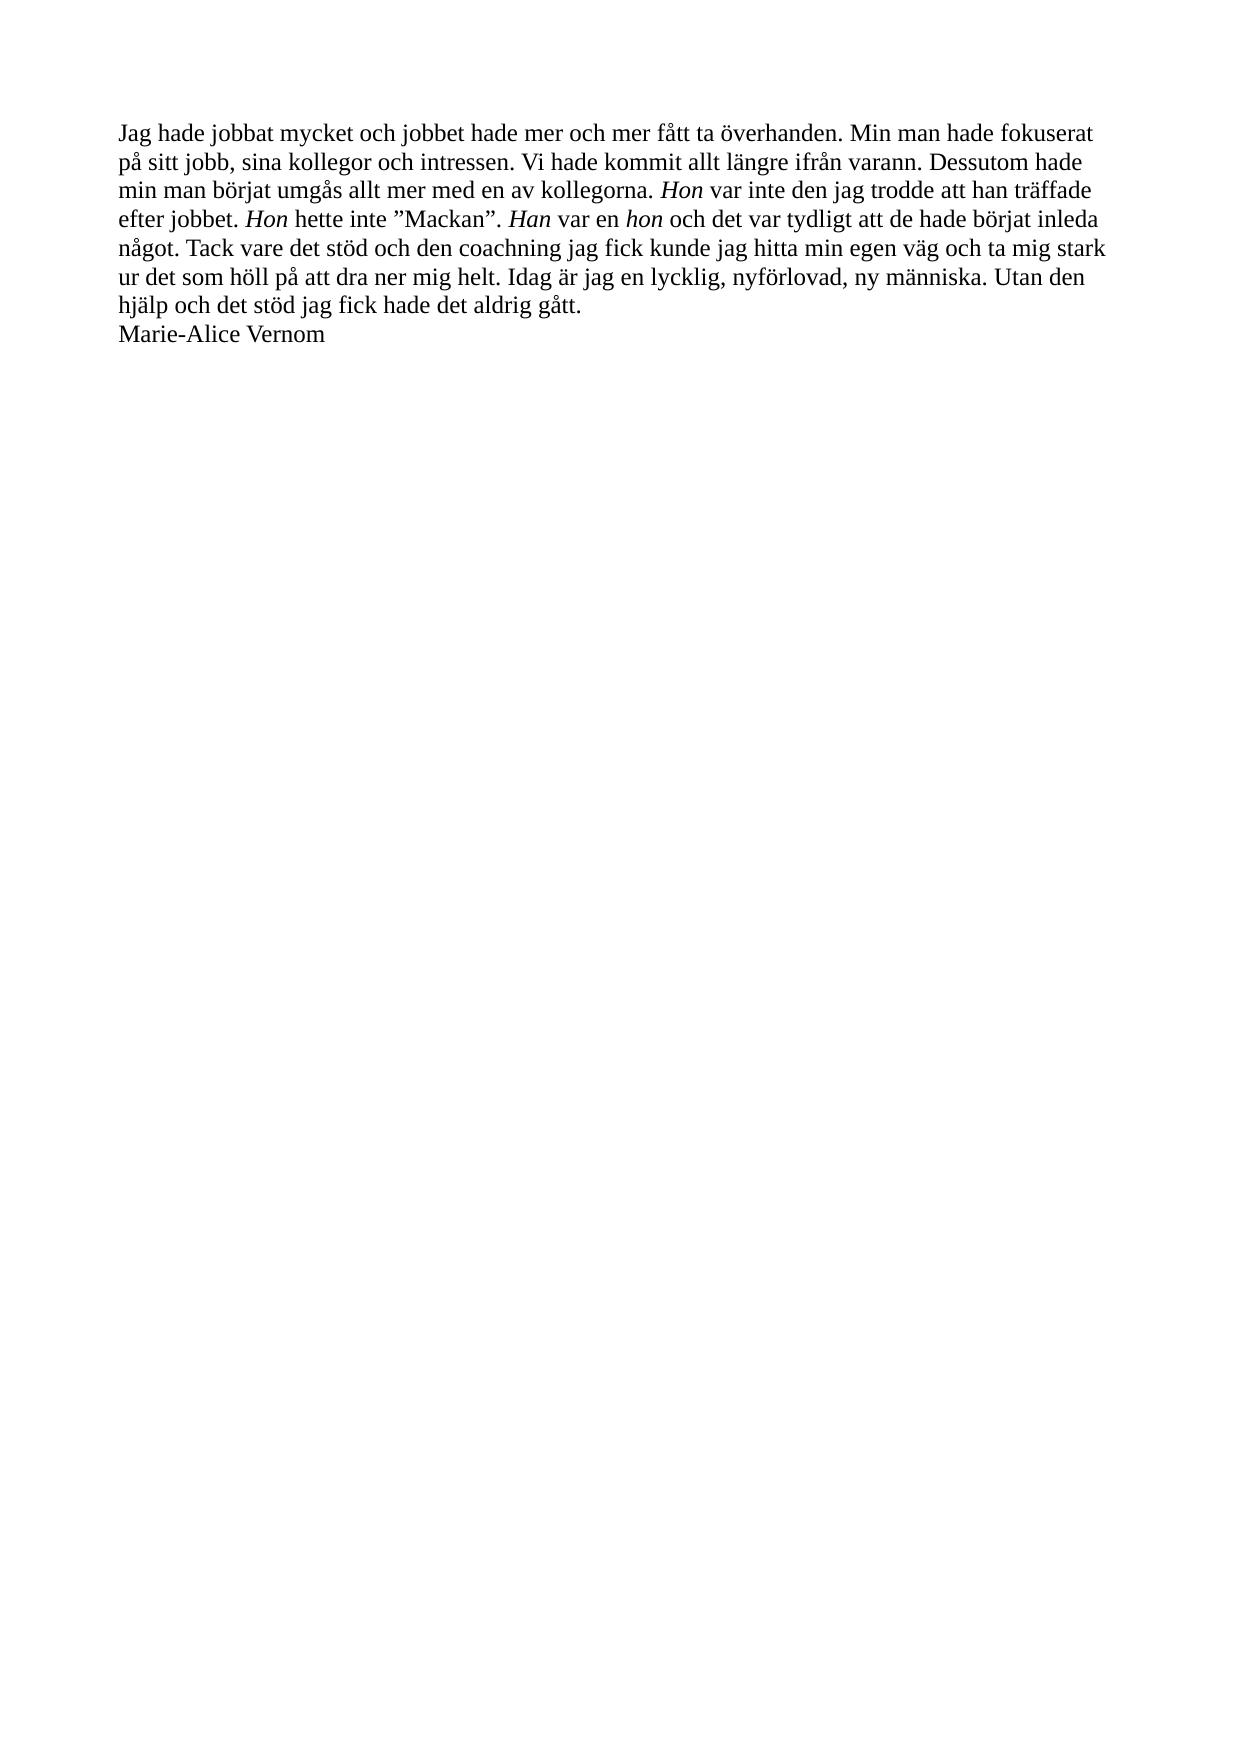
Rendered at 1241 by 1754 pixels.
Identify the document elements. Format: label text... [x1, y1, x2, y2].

text Marie-Alice Vernom [118, 319, 1122, 348]
text Jag hade jobbat mycket och jobbet hade mer och mer fått ta överhanden. Min man hade fokuserat på sitt jobb, sina kollegor och intressen. Vi hade kommit allt längre ifrån varann. Dessutom hade min man börjat umgås allt mer med en av kollegorna. Hon var inte den jag trodde att han träffade efter jobbet. Hon hette inte ”Mackan”. Han var en hon och det var tydligt att de hade börjat inleda något. Tack vare det stöd och den coachning jag fick kunde jag hitta min egen väg och ta mig stark ur det som höll på att dra ner mig helt. Idag är jag en lycklig, nyförlovad, ny människa. Utan den hjälp och det stöd jag fick hade det aldrig gått. [118, 118, 1122, 319]
